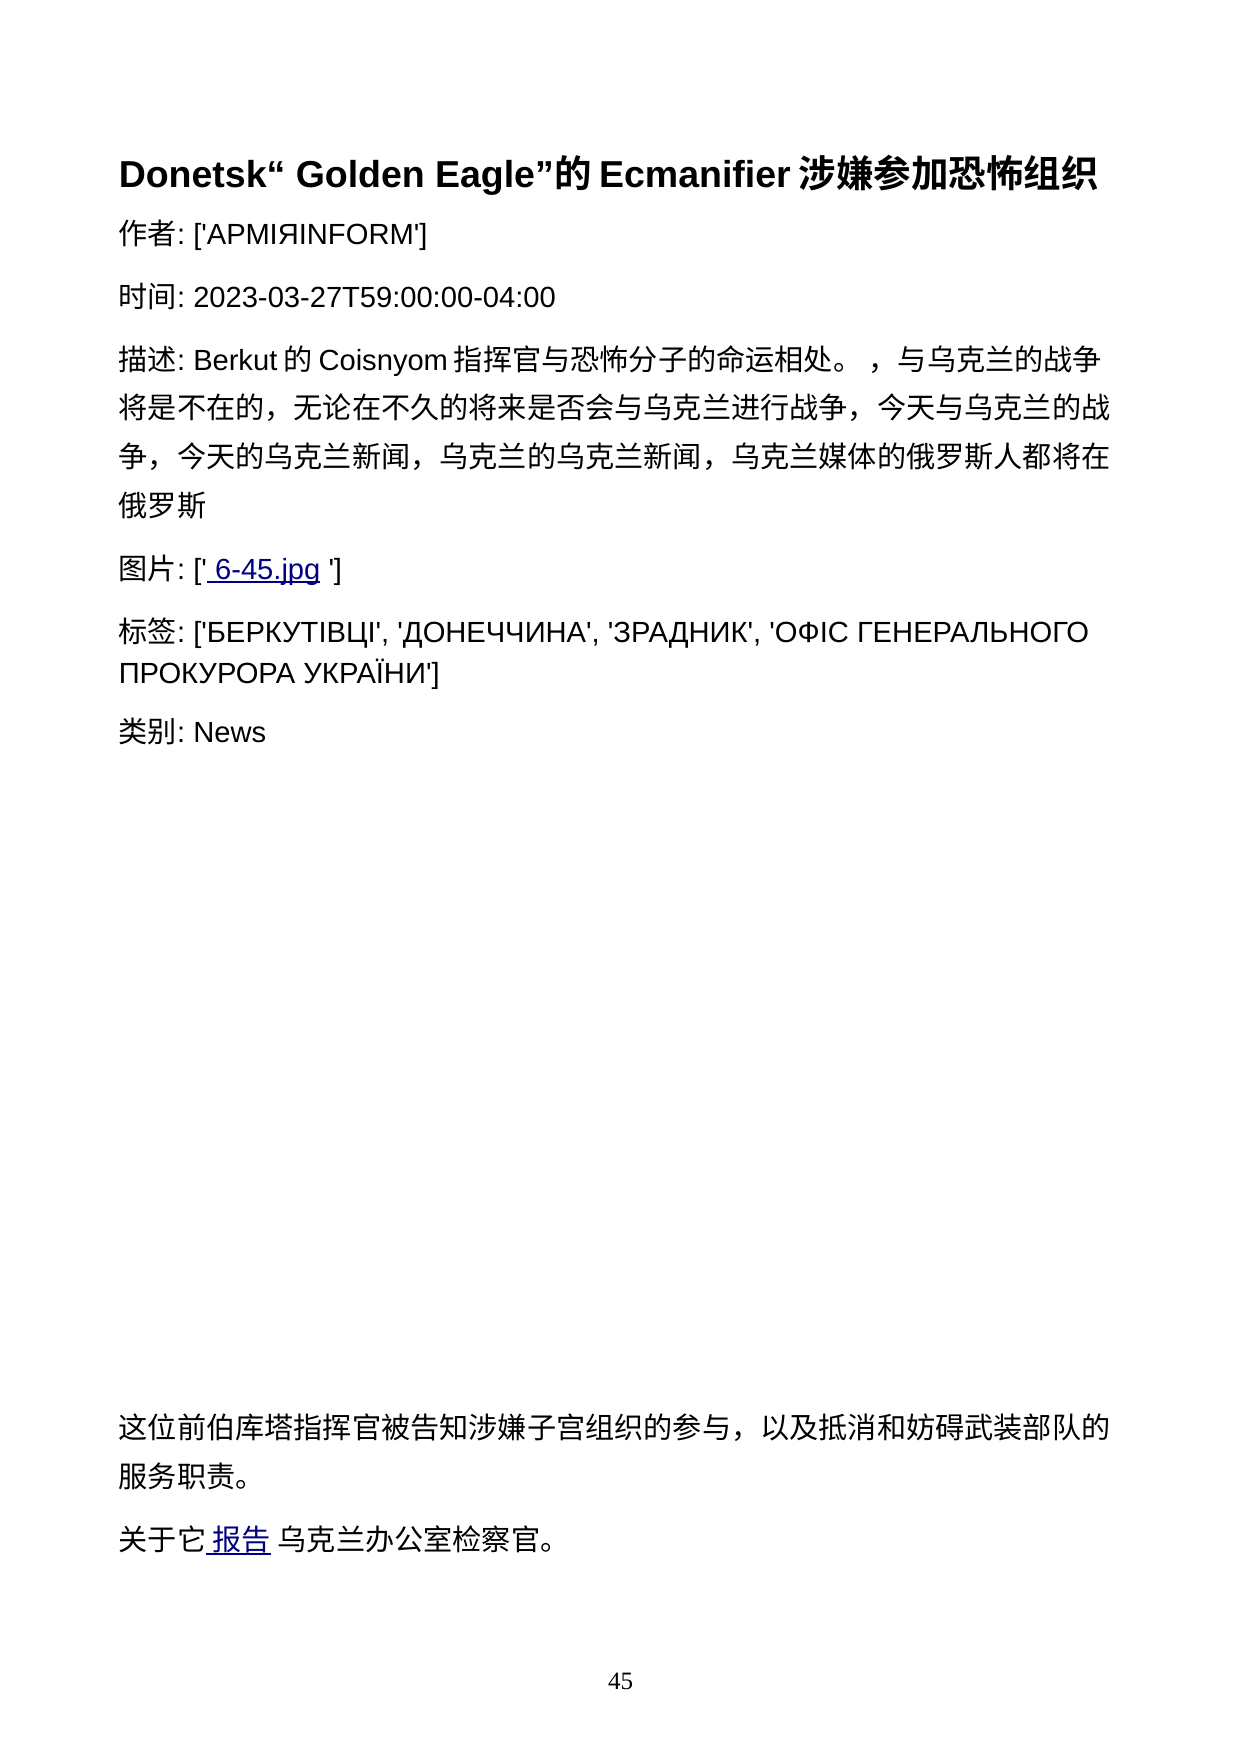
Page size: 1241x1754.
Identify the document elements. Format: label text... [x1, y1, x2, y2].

text 这位前伯库塔指挥官被告知涉嫌子宫组织的参与，以及抵消和妨碍武装部队的服务职责。 [118, 772, 1122, 1496]
text 作者: ['АРМІЯINFORM'] [118, 210, 1122, 253]
text 标签: ['БЕРКУТІВЦІ', 'ДОНЕЧЧИНА', 'ЗРАДНИК', 'ОФІС ГЕНЕРАЛЬНОГО ПРОКУРОРА УКРАЇНИ'] [118, 608, 1122, 689]
text 图片: [' 6-45.jpg '] [118, 545, 1122, 588]
text 描述: Berkut的Coisnyom指挥官与恐怖分子的命运相处。 ，与乌克兰的战争将是不在的，无论在不久的将来是否会与乌克兰进行战争，今天与乌克兰的战争，今天的乌克兰新闻，乌克兰的乌克兰新闻，乌克兰媒体的俄罗斯人都将在俄罗斯 [118, 337, 1122, 524]
text 类别: News [118, 709, 1122, 751]
text 关于它 报告 乌克兰办公室检察官。 [118, 1517, 1122, 1559]
text 时间: 2023-03-27T59:00:00-04:00 [118, 273, 1122, 316]
subtitle Donetsk“ Golden Eagle”的Ecmanifier涉嫌参加恐怖组织 [118, 143, 1122, 198]
